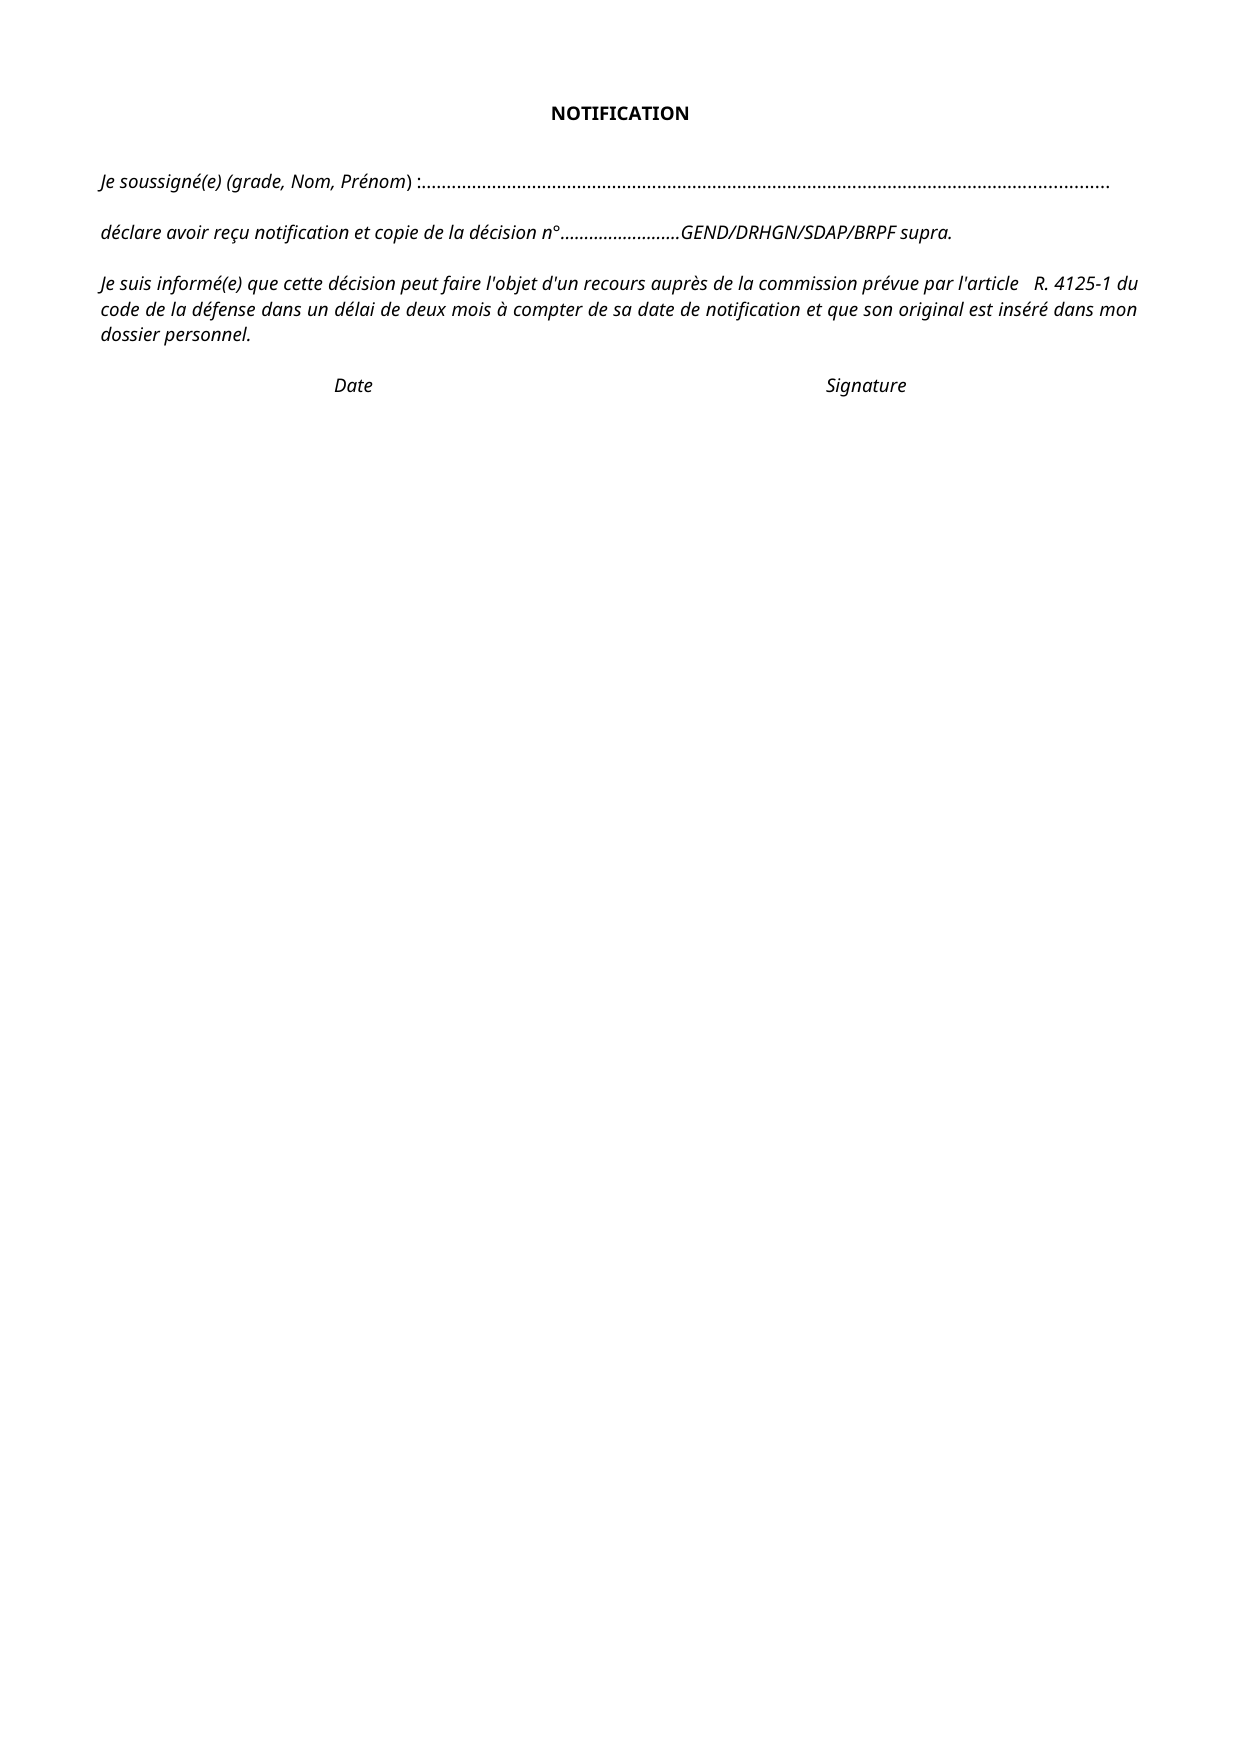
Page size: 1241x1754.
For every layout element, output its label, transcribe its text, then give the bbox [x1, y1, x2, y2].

text NOTIFICATION [100, 101, 1140, 126]
text Date Signature [100, 372, 1140, 398]
text Je soussigné(e) (grade, Nom, Prénom) : [100, 168, 1140, 194]
text déclare avoir reçu notification et copie de la décision n°.........................GEND/DRHGN/SDAP/BRPF supra. [100, 219, 1140, 245]
text Je suis informé(e) que cette décision peut faire l'objet d'un recours auprès de la commission prévue par l'article R. 4125-1 du code de la défense dans un délai de deux mois à compter de sa date de notification et que son original est inséré dans mon dossier personnel. [100, 270, 1140, 347]
